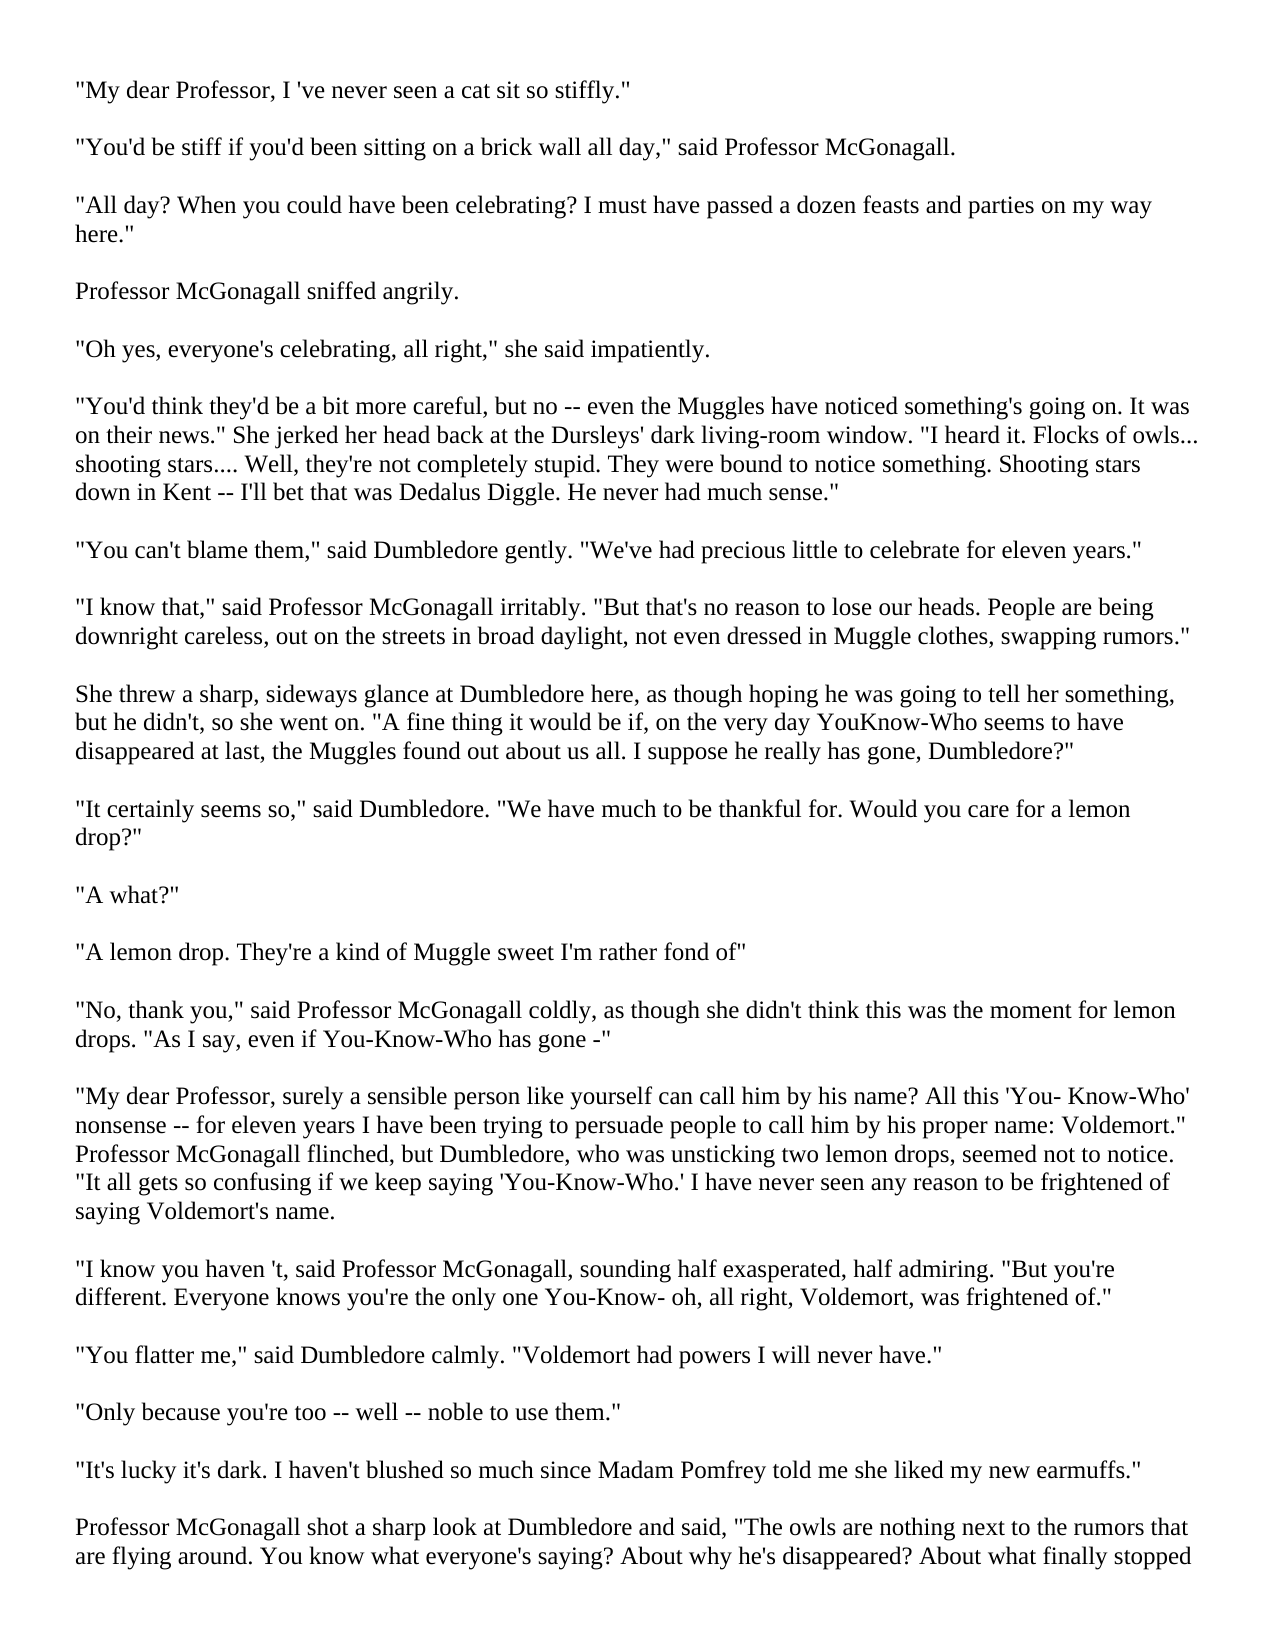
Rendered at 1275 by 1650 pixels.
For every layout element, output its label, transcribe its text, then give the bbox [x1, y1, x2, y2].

text "All day? When you could have been celebrating? I must have passed a dozen feasts and parties on my way here." [75, 190, 1200, 247]
text "Oh yes, everyone's celebrating, all right," she said impatiently. [75, 334, 1200, 362]
text "A lemon drop. They're a kind of Muggle sweet I'm rather fond of" [75, 937, 1200, 966]
text Professor McGonagall shot a sharp look at Dumbledore and said, "The owls are nothing next to the rumors that are flying around. You know what everyone's saying? About why he's disappeared? About what finally stopped [75, 1512, 1200, 1570]
text "A what?" [75, 880, 1200, 909]
text "I know that," said Professor McGonagall irritably. "But that's no reason to lose our heads. People are being downright careless, out on the streets in broad daylight, not even dressed in Muggle clothes, swapping rumors." [75, 592, 1200, 650]
text "It's lucky it's dark. I haven't blushed so much since Madam Pomfrey told me she liked my new earmuffs." [75, 1455, 1200, 1484]
text "You'd think they'd be a bit more careful, but no -- even the Muggles have noticed something's going on. It was on their news." She jerked her head back at the Dursleys' dark living-room window. "I heard it. Flocks of owls... shooting stars.... Well, they're not completely stupid. They were bound to notice something. Shooting stars down in Kent -- I'll bet that was Dedalus Diggle. He never had much sense." [75, 391, 1200, 506]
text "My dear Professor, I 've never seen a cat sit so stiffly." [75, 75, 1200, 104]
text "No, thank you," said Professor McGonagall coldly, as though she didn't think this was the moment for lemon drops. "As I say, even if You-Know-Who has gone -" [75, 995, 1200, 1052]
text "Only because you're too -- well -- noble to use them." [75, 1397, 1200, 1426]
text "I know you haven 't, said Professor McGonagall, sounding half exasperated, half admiring. "But you're different. Everyone knows you're the only one You-Know- oh, all right, Voldemort, was frightened of." [75, 1254, 1200, 1311]
text Professor McGonagall sniffed angrily. [75, 276, 1200, 305]
text "My dear Professor, surely a sensible person like yourself can call him by his name? All this 'You- Know-Who' nonsense -- for eleven years I have been trying to persuade people to call him by his proper name: Voldemort." Professor McGonagall flinched, but Dumbledore, who was unsticking two lemon drops, seemed not to notice. "It all gets so confusing if we keep saying 'You-Know-Who.' I have never seen any reason to be frightened of saying Voldemort's name. [75, 1081, 1200, 1225]
text "You flatter me," said Dumbledore calmly. "Voldemort had powers I will never have." [75, 1340, 1200, 1369]
text She threw a sharp, sideways glance at Dumbledore here, as though hoping he was going to tell her something, but he didn't, so she went on. "A fine thing it would be if, on the very day YouKnow-Who seems to have disappeared at last, the Muggles found out about us all. I suppose he really has gone, Dumbledore?" [75, 679, 1200, 765]
text "It certainly seems so," said Dumbledore. "We have much to be thankful for. Would you care for a lemon drop?" [75, 794, 1200, 851]
text "You'd be stiff if you'd been sitting on a brick wall all day," said Professor McGonagall. [75, 132, 1200, 161]
text "You can't blame them," said Dumbledore gently. "We've had precious little to celebrate for eleven years." [75, 535, 1200, 564]
